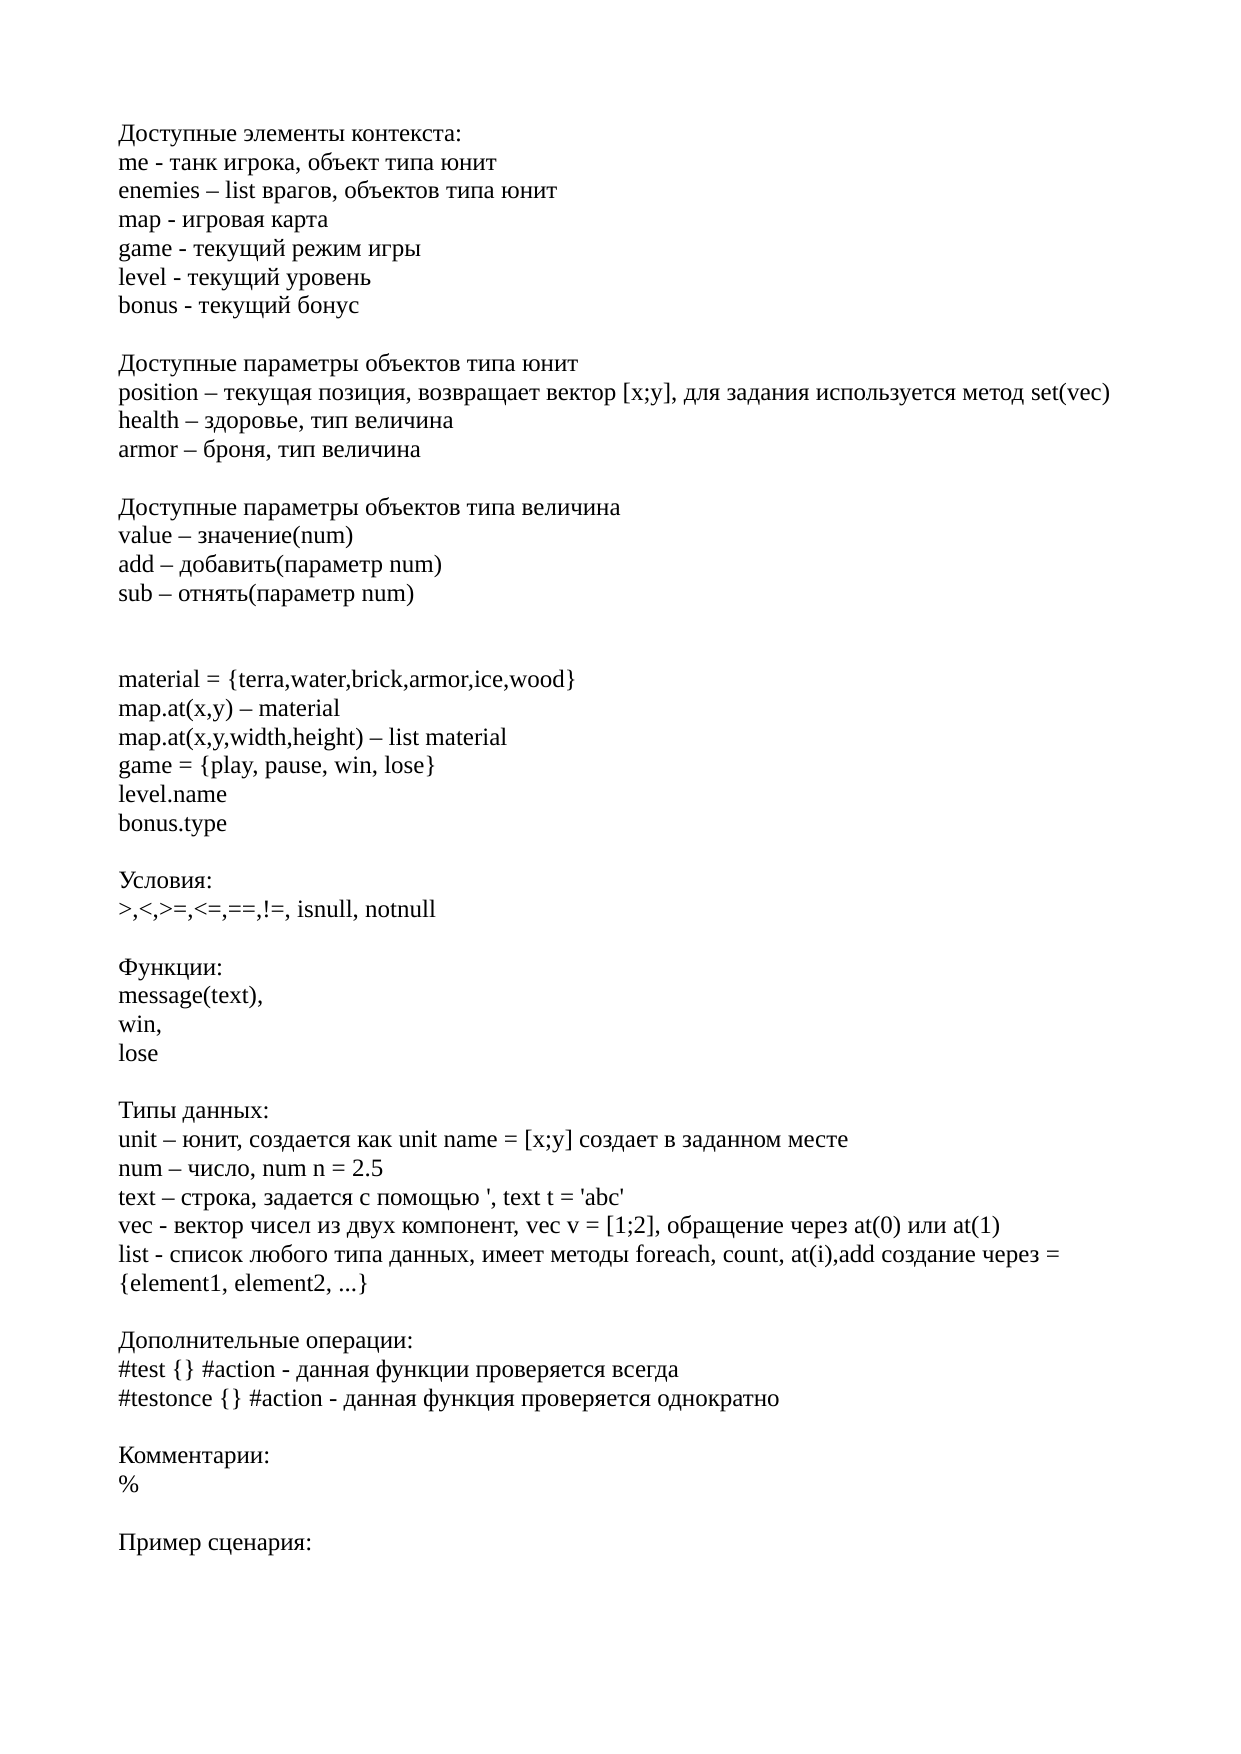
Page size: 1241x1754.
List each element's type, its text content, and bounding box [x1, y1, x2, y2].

text Функции: [118, 952, 1122, 981]
text material = {terra,water,brick,armor,ice,wood} [118, 664, 1122, 693]
text #test {} #action - данная функции проверяется всегда [118, 1354, 1122, 1383]
text level - текущий уровень [118, 262, 1122, 291]
text >,<,>=,<=,==,!=, isnull, notnull [118, 894, 1122, 923]
text game - текущий режим игры [118, 233, 1122, 262]
text enemies – list врагов, объектов типа юнит [118, 176, 1122, 204]
text armor – броня, тип величина [118, 434, 1122, 463]
text position – текущая позиция, возвращает вектор [x;y], для задания используется метод set(vec) [118, 377, 1122, 406]
text Доступные параметры объектов типа юнит [118, 348, 1122, 377]
text map.at(x,y) – material [118, 693, 1122, 722]
text win, [118, 1009, 1122, 1038]
text num – число, num n = 2.5 [118, 1153, 1122, 1182]
text bonus - текущий бонус [118, 291, 1122, 319]
text map - игровая карта [118, 204, 1122, 233]
text health – здоровье, тип величина [118, 406, 1122, 434]
text message(text), [118, 981, 1122, 1009]
text level.name [118, 779, 1122, 808]
text #testonce {} #action - данная функция проверяется однократно [118, 1383, 1122, 1412]
text game = {play, pause, win, lose} [118, 751, 1122, 779]
text Доступные элементы контекста: [118, 118, 1122, 147]
text Пример сценария: [118, 1527, 1122, 1556]
text Комментарии: [118, 1441, 1122, 1469]
text list - список любого типа данных, имеет методы foreach, count, at(i),add создание через = {element1, element2, ...} [118, 1239, 1122, 1297]
text map.at(x,y,width,height) – list material [118, 722, 1122, 751]
text unit – юнит, создается как unit name = [x;y] создает в заданном месте [118, 1124, 1122, 1153]
text Дополнительные операции: [118, 1326, 1122, 1354]
text Доступные параметры объектов типа величина [118, 492, 1122, 521]
text Типы данных: [118, 1096, 1122, 1124]
text sub – отнять(параметр num) [118, 578, 1122, 607]
text vec - вектор чисел из двух компонент, vec v = [1;2], обращение через at(0) или at(1) [118, 1211, 1122, 1239]
text me - танк игрока, объект типа юнит [118, 147, 1122, 176]
text % [118, 1469, 1122, 1498]
text add – добавить(параметр num) [118, 549, 1122, 578]
text text – строка, задается с помощью ', text t = 'abc' [118, 1182, 1122, 1211]
text lose [118, 1038, 1122, 1067]
text Условия: [118, 866, 1122, 894]
text bonus.type [118, 808, 1122, 837]
text value – значение(num) [118, 521, 1122, 549]
